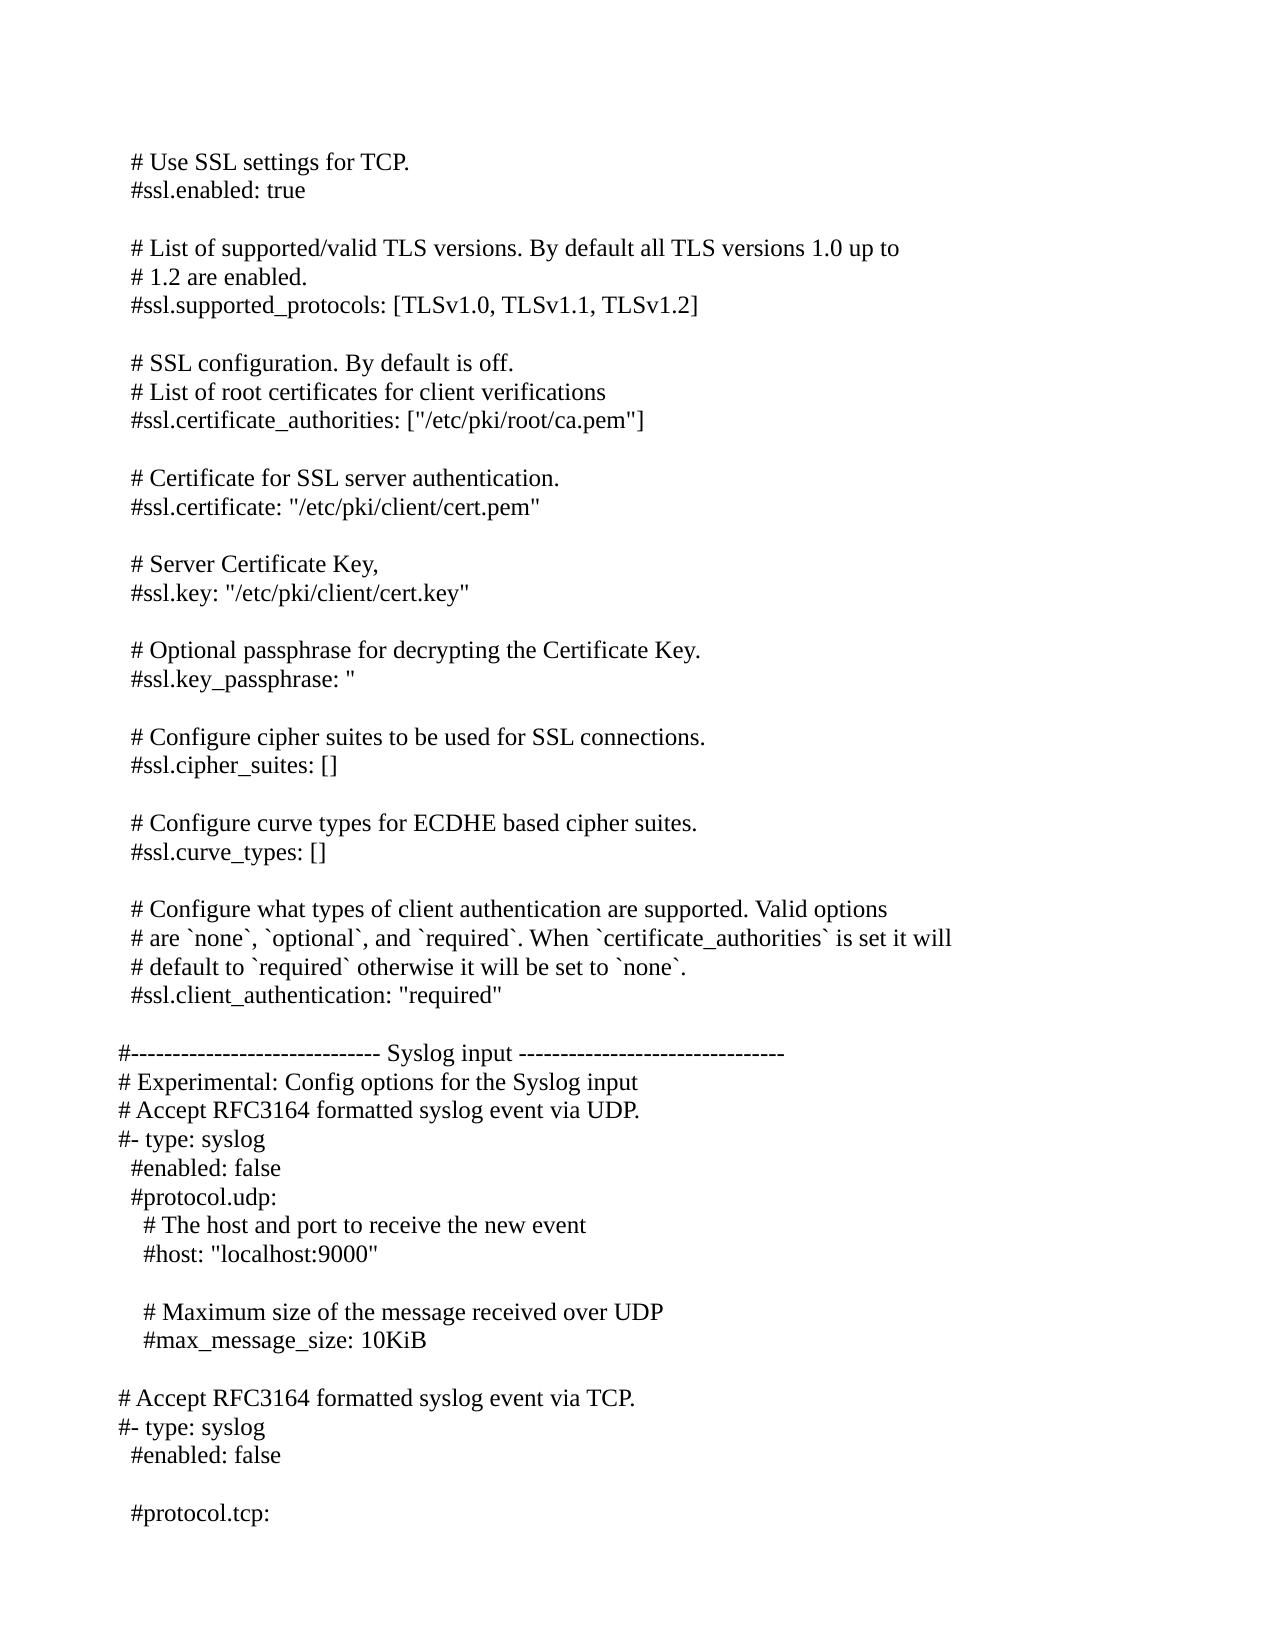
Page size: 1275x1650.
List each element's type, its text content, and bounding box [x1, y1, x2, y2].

text #ssl.key_passphrase: '' [118, 664, 1157, 693]
text #ssl.enabled: true [118, 176, 1157, 204]
text # Configure cipher suites to be used for SSL connections. [118, 722, 1157, 751]
text # The host and port to receive the new event [118, 1211, 1157, 1239]
text #protocol.tcp: [118, 1498, 1157, 1527]
text # List of supported/valid TLS versions. By default all TLS versions 1.0 up to [118, 233, 1157, 262]
text #------------------------------ Syslog input -------------------------------- [118, 1038, 1157, 1067]
text # SSL configuration. By default is off. [118, 348, 1157, 377]
text #ssl.key: "/etc/pki/client/cert.key" [118, 578, 1157, 607]
text #ssl.client_authentication: "required" [118, 981, 1157, 1009]
text #ssl.supported_protocols: [TLSv1.0, TLSv1.1, TLSv1.2] [118, 291, 1157, 319]
text #protocol.udp: [118, 1182, 1157, 1211]
text #ssl.curve_types: [] [118, 837, 1157, 866]
text # Configure curve types for ECDHE based cipher suites. [118, 808, 1157, 837]
text #- type: syslog [118, 1412, 1157, 1441]
text # 1.2 are enabled. [118, 262, 1157, 291]
text #enabled: false [118, 1153, 1157, 1182]
text # Certificate for SSL server authentication. [118, 463, 1157, 492]
text # Configure what types of client authentication are supported. Valid options [118, 894, 1157, 923]
text #ssl.certificate: "/etc/pki/client/cert.pem" [118, 492, 1157, 521]
text # are `none`, `optional`, and `required`. When `certificate_authorities` is set it will [118, 923, 1157, 952]
text # Accept RFC3164 formatted syslog event via TCP. [118, 1383, 1157, 1412]
text #enabled: false [118, 1441, 1157, 1469]
text #host: "localhost:9000" [118, 1239, 1157, 1268]
text #- type: syslog [118, 1124, 1157, 1153]
text #ssl.cipher_suites: [] [118, 751, 1157, 779]
text # Maximum size of the message received over UDP [118, 1297, 1157, 1326]
text # Use SSL settings for TCP. [118, 147, 1157, 176]
text #ssl.certificate_authorities: ["/etc/pki/root/ca.pem"] [118, 406, 1157, 434]
text # default to `required` otherwise it will be set to `none`. [118, 952, 1157, 981]
text # Optional passphrase for decrypting the Certificate Key. [118, 636, 1157, 664]
text # Accept RFC3164 formatted syslog event via UDP. [118, 1096, 1157, 1124]
text # Experimental: Config options for the Syslog input [118, 1067, 1157, 1096]
text #max_message_size: 10KiB [118, 1326, 1157, 1354]
text # Server Certificate Key, [118, 549, 1157, 578]
text # List of root certificates for client verifications [118, 377, 1157, 406]
